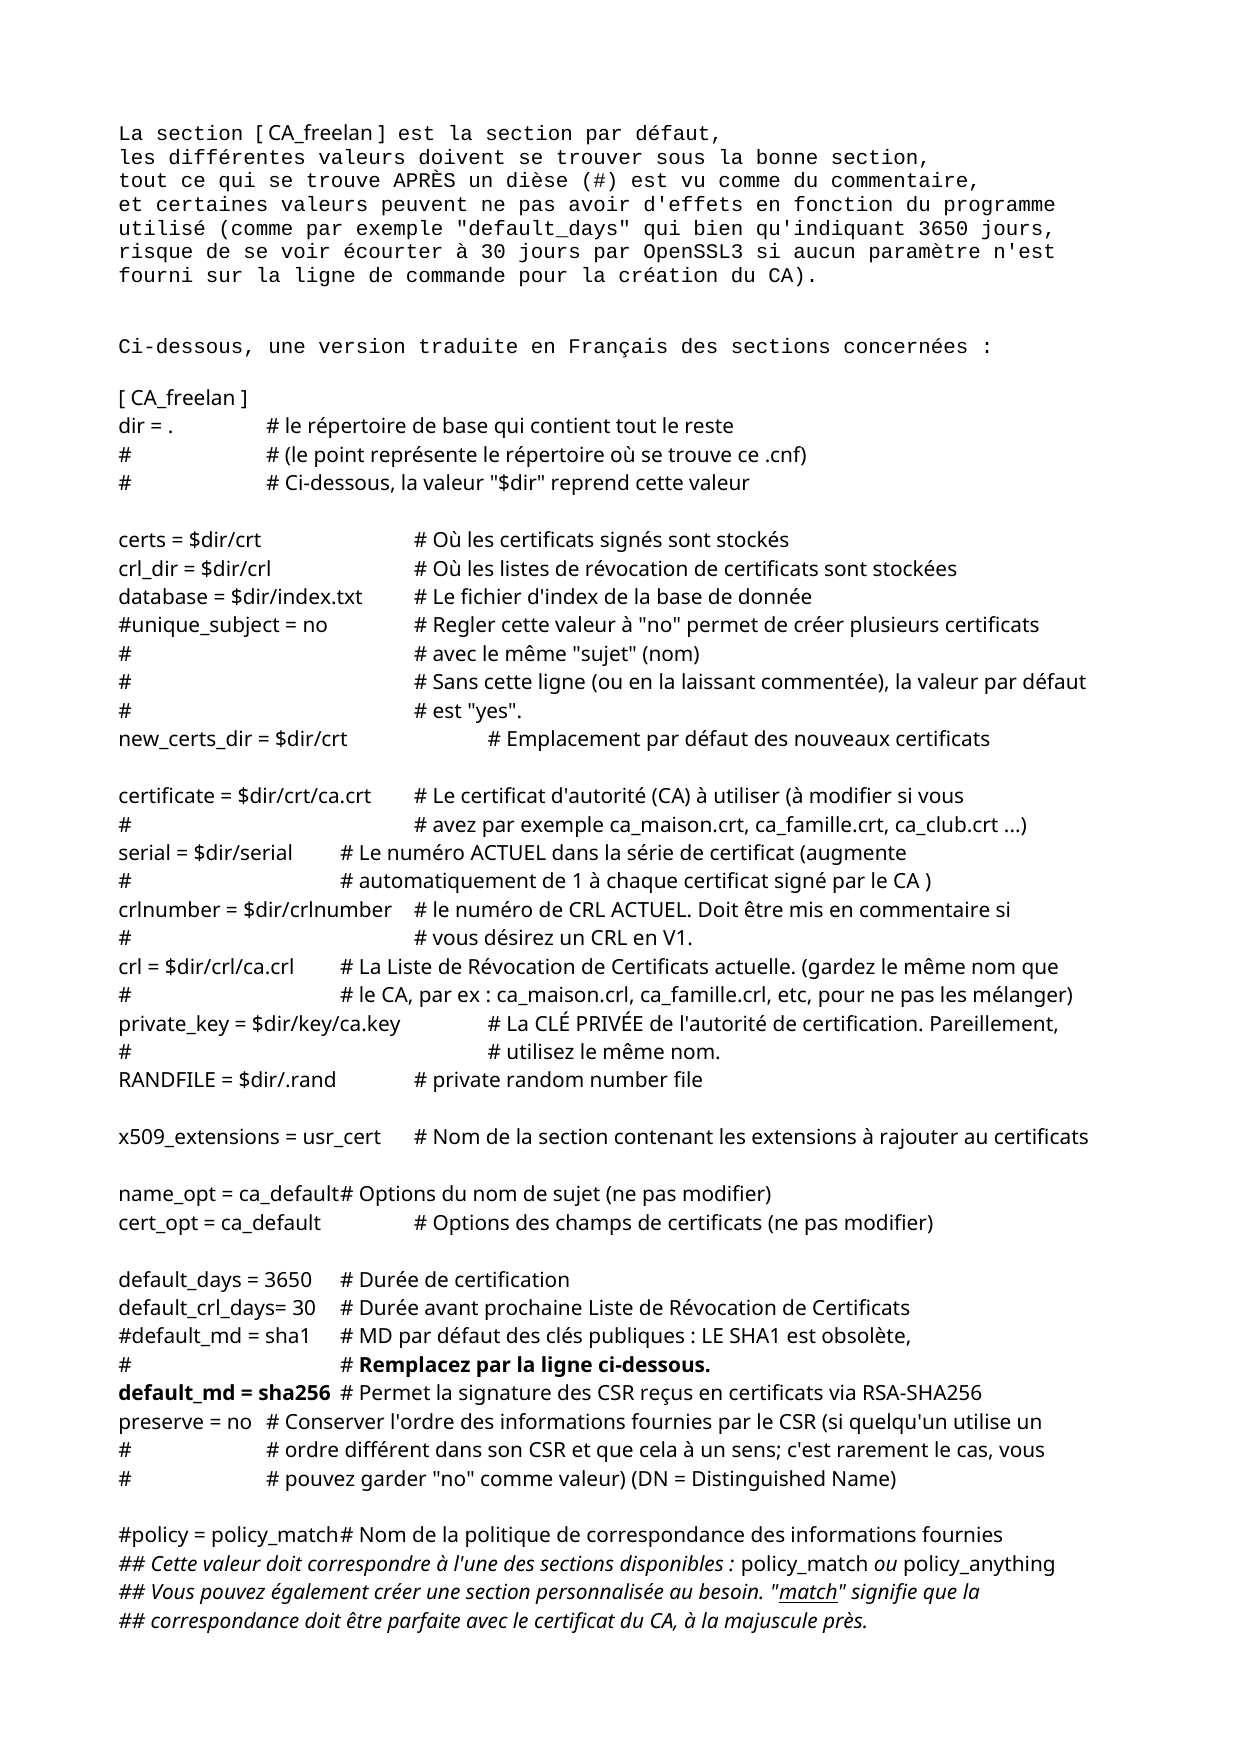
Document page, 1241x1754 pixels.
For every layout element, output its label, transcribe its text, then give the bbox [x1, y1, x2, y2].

text certificate = $dir/crt/ca.crt # Le certificat d'autorité (CA) à utiliser (à modifier si vous [118, 781, 1122, 810]
text tout ce qui se trouve APRÈS un dièse (#) est vu comme du commentaire, [118, 170, 1122, 194]
text # # (le point représente le répertoire où se trouve ce .cnf) [118, 440, 1122, 468]
text Ci-dessous, une version traduite en Français des sections concernées : [118, 336, 1122, 359]
text x509_extensions = usr_cert # Nom de la section contenant les extensions à rajouter au certificats [118, 1122, 1122, 1151]
text # # est "yes". [118, 696, 1122, 724]
text # # Sans cette ligne (ou en la laissant commentée), la valeur par défaut [118, 667, 1122, 696]
text default_md = sha256 # Permet la signature des CSR reçus en certificats via RSA-SHA256 [118, 1378, 1122, 1407]
text #default_md = sha1 # MD par défaut des clés publiques : LE SHA1 est obsolète, [118, 1322, 1122, 1350]
text et certaines valeurs peuvent ne pas avoir d'effets en fonction du programme utilisé (comme par exemple "default_days" qui bien qu'indiquant 3650 jours, risque de se voir écourter à 30 jours par OpenSSL3 si aucun paramètre n'est fourni sur la ligne de commande pour la création du CA). [118, 194, 1122, 288]
text default_crl_days= 30 # Durée avant prochaine Liste de Révocation de Certificats [118, 1293, 1122, 1322]
text preserve = no # Conserver l'ordre des informations fournies par le CSR (si quelqu'un utilise un [118, 1407, 1122, 1435]
text # # le CA, par ex : ca_maison.crl, ca_famille.crl, etc, pour ne pas les mélanger) [118, 980, 1122, 1009]
text cert_opt = ca_default # Options des champs de certificats (ne pas modifier) [118, 1208, 1122, 1236]
text name_opt = ca_default # Options du nom de sujet (ne pas modifier) [118, 1179, 1122, 1208]
text crlnumber = $dir/crlnumber # le numéro de CRL ACTUEL. Doit être mis en commentaire si [118, 895, 1122, 923]
text ## Vous pouvez également créer une section personnalisée au besoin. "match" signifie que la [118, 1577, 1122, 1606]
text crl_dir = $dir/crl # Où les listes de révocation de certificats sont stockées [118, 554, 1122, 582]
text # # vous désirez un CRL en V1. [118, 923, 1122, 952]
text ## Cette valeur doit correspondre à l'une des sections disponibles : policy_match ou policy_anything [118, 1549, 1122, 1577]
text les différentes valeurs doivent se trouver sous la bonne section, [118, 147, 1122, 170]
text #policy = policy_match # Nom de la politique de correspondance des informations fournies [118, 1521, 1122, 1549]
text # # avec le même "sujet" (nom) [118, 639, 1122, 667]
text private_key = $dir/key/ca.key # La CLÉ PRIVÉE de l'autorité de certification. Pareillement, [118, 1009, 1122, 1037]
text La section [ CA_freelan ] est la section par défaut, [118, 118, 1122, 147]
text crl = $dir/crl/ca.crl # La Liste de Révocation de Certificats actuelle. (gardez le même nom que [118, 952, 1122, 980]
text # # pouvez garder "no" comme valeur) (DN = Distinguished Name) [118, 1464, 1122, 1492]
text # # Remplacez par la ligne ci-dessous. [118, 1350, 1122, 1378]
text database = $dir/index.txt # Le fichier d'index de la base de donnée [118, 582, 1122, 611]
text serial = $dir/serial # Le numéro ACTUEL dans la série de certificat (augmente [118, 838, 1122, 867]
text # # Ci-dessous, la valeur "$dir" reprend cette valeur [118, 468, 1122, 497]
text # # avez par exemple ca_maison.crt, ca_famille.crt, ca_club.crt ...) [118, 810, 1122, 838]
text default_days = 3650 # Durée de certification [118, 1265, 1122, 1293]
text new_certs_dir = $dir/crt # Emplacement par défaut des nouveaux certificats [118, 724, 1122, 753]
text dir = . # le répertoire de base qui contient tout le reste [118, 412, 1122, 440]
text certs = $dir/crt # Où les certificats signés sont stockés [118, 525, 1122, 554]
text # # ordre différent dans son CSR et que cela à un sens; c'est rarement le cas, vous [118, 1435, 1122, 1464]
text # # utilisez le même nom. [118, 1037, 1122, 1066]
text [ CA_freelan ] [118, 383, 1122, 412]
text ## correspondance doit être parfaite avec le certificat du CA, à la majuscule près. [118, 1606, 1122, 1634]
text # # automatiquement de 1 à chaque certificat signé par le CA ) [118, 867, 1122, 895]
text #unique_subject = no # Regler cette valeur à "no" permet de créer plusieurs certificats [118, 611, 1122, 639]
text RANDFILE = $dir/.rand # private random number file [118, 1066, 1122, 1094]
